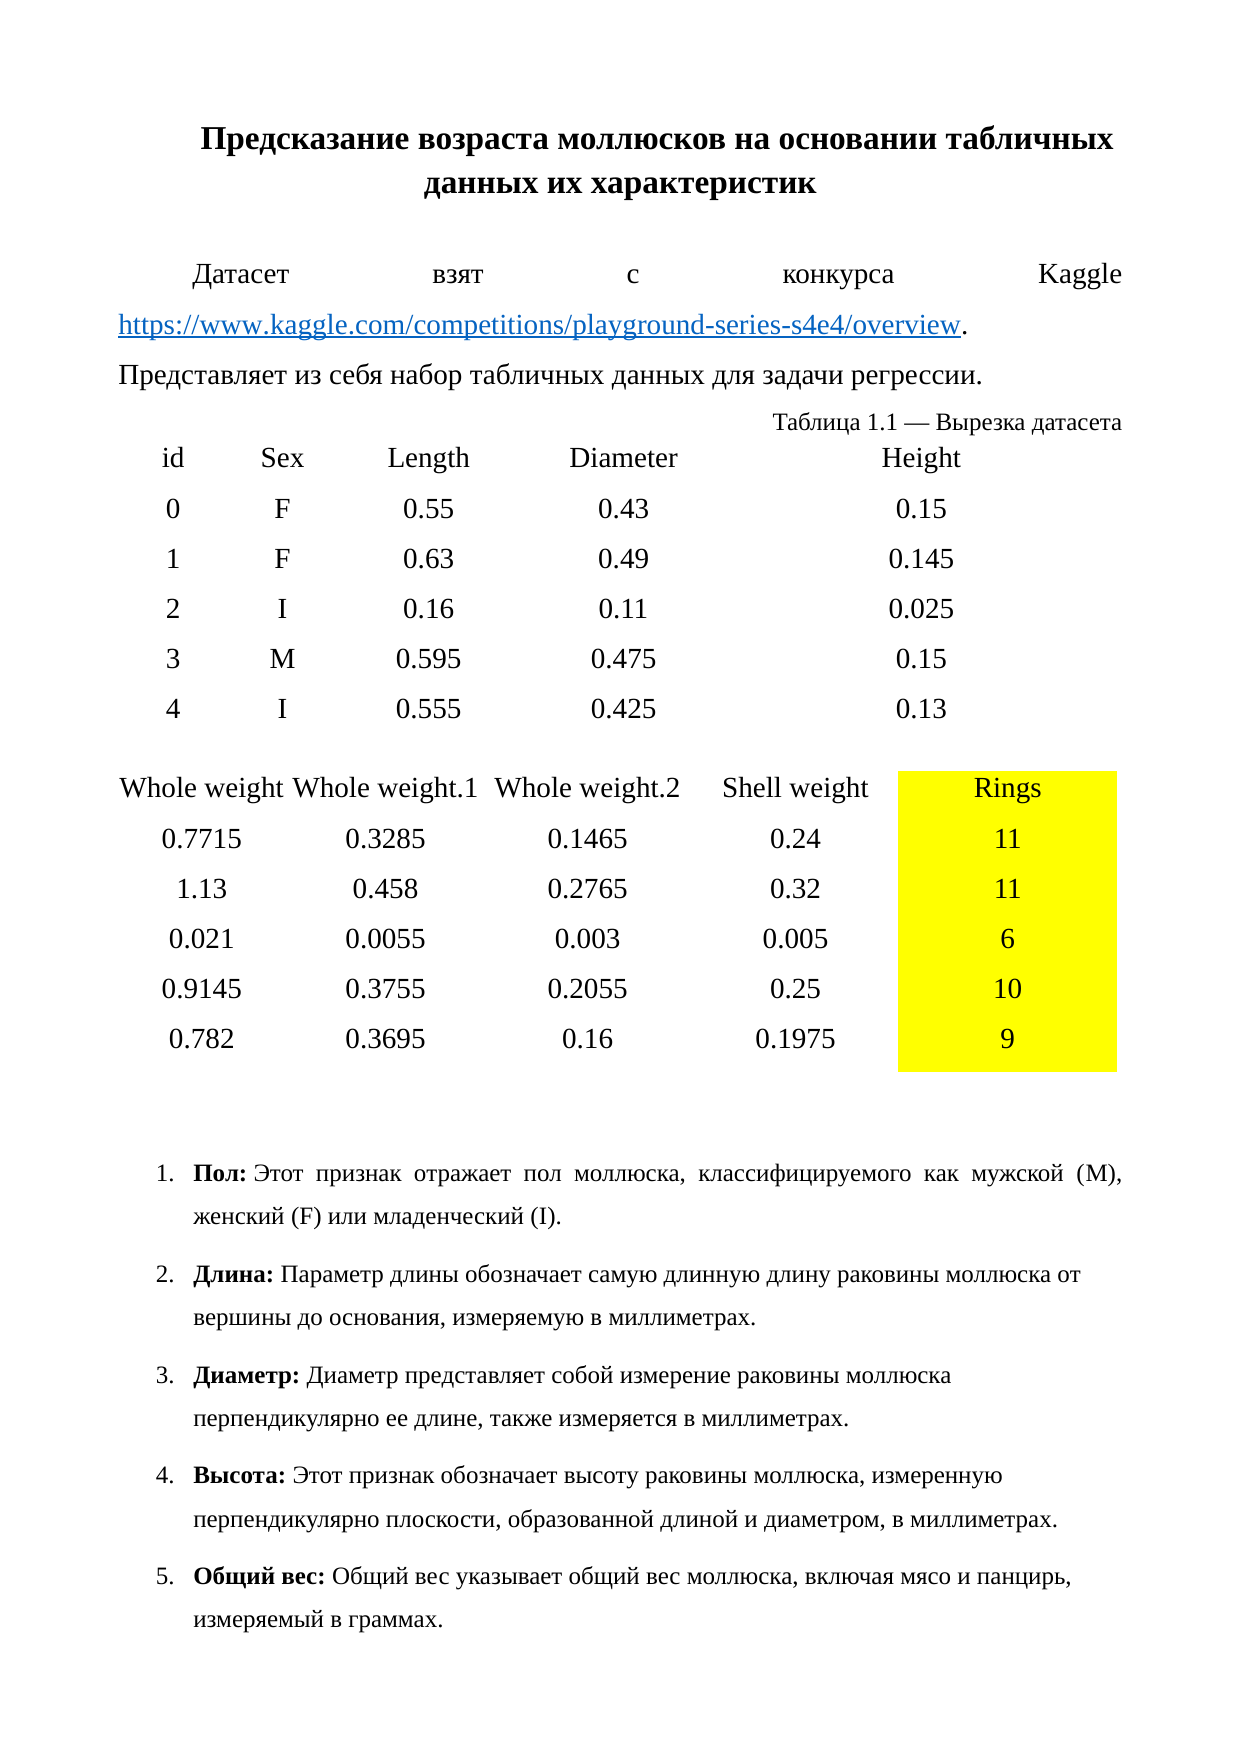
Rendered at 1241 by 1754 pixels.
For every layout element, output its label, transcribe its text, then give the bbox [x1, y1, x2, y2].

table_cell 9 [898, 1022, 1117, 1072]
list Общий вес: Общий вес указывает общий вес моллюска, включая мясо и панцирь, измеряемый в граммах. [156, 1561, 1122, 1633]
table_cell 0.021 [115, 921, 288, 971]
table_cell 0 [115, 491, 231, 541]
table_cell 0.25 [692, 971, 898, 1022]
table_cell 0.7715 [115, 821, 288, 871]
table_cell 0.15 [724, 491, 1119, 541]
table_cell 0.1975 [692, 1022, 898, 1072]
table_cell 0.55 [334, 491, 523, 541]
subtitle Датасет взят с конкурса Kaggle https://www.kaggle.com/competitions/playground-series-s4e4/overview. Представляет из себя набор табличных данных для задачи регрессии. [118, 257, 1122, 391]
table_cell 0.3285 [288, 821, 482, 871]
table_cell 0.555 [334, 692, 523, 742]
table_cell 1 [115, 541, 231, 591]
table_cell 10 [898, 971, 1117, 1022]
subtitle Таблица 1.1 — Вырезка датасета [118, 407, 1122, 436]
table_header Sex [231, 441, 334, 491]
table_cell F [231, 491, 334, 541]
table_header Whole weight.2 [483, 771, 692, 821]
table_cell 0.16 [483, 1022, 692, 1072]
table_cell 11 [898, 871, 1117, 921]
table_cell 0.13 [724, 692, 1119, 742]
table_cell 0.1465 [483, 821, 692, 871]
table_cell 0.475 [523, 641, 723, 692]
table_cell 6 [898, 921, 1117, 971]
table_header Whole weight [115, 771, 288, 821]
table_cell 0.005 [692, 921, 898, 971]
table_cell 0.3755 [288, 971, 482, 1022]
list Высота: Этот признак обозначает высоту раковины моллюска, измеренную перпендикулярно плоскости, образованной длиной и диаметром, в миллиметрах. [156, 1461, 1122, 1532]
list Диаметр: Диаметр представляет собой измерение раковины моллюска перпендикулярно ее длине, также измеряется в миллиметрах. [156, 1360, 1122, 1432]
table_cell 0.15 [724, 641, 1119, 692]
table_header Shell weight [692, 771, 898, 821]
list Длина: Параметр длины обозначает самую длинную длину раковины моллюска от вершины до основания, измеряемую в миллиметрах. [156, 1259, 1122, 1331]
table_cell 0.11 [523, 591, 723, 641]
table_cell 0.595 [334, 641, 523, 692]
table_cell 0.0055 [288, 921, 482, 971]
table_header Diameter [523, 441, 723, 491]
table_cell 0.025 [724, 591, 1119, 641]
table_cell F [231, 541, 334, 591]
table_cell 0.3695 [288, 1022, 482, 1072]
table_cell 0.24 [692, 821, 898, 871]
table_cell 0.782 [115, 1022, 288, 1072]
table_cell 0.49 [523, 541, 723, 591]
table_cell 11 [898, 821, 1117, 871]
table_cell 0.003 [483, 921, 692, 971]
table_cell 4 [115, 692, 231, 742]
table_cell 2 [115, 591, 231, 641]
table_cell 0.145 [724, 541, 1119, 591]
table_cell 0.425 [523, 692, 723, 742]
table_cell 0.43 [523, 491, 723, 541]
table_cell 0.63 [334, 541, 523, 591]
table_cell 0.32 [692, 871, 898, 921]
table_cell 3 [115, 641, 231, 692]
table_cell 0.16 [334, 591, 523, 641]
table_cell M [231, 641, 334, 692]
table_cell 0.9145 [115, 971, 288, 1022]
table_header Whole weight.1 [288, 771, 482, 821]
table_cell I [231, 692, 334, 742]
table_header id [115, 441, 231, 491]
table_header Height [724, 441, 1119, 491]
table_cell 1.13 [115, 871, 288, 921]
table_header Rings [898, 771, 1117, 821]
table_cell I [231, 591, 334, 641]
list Пол: Этот признак отражает пол моллюска, классифицируемого как мужской (M), женский (F) или младенческий (I). [156, 1158, 1122, 1230]
table_cell 0.2765 [483, 871, 692, 921]
table_cell 0.2055 [483, 971, 692, 1022]
subtitle Предсказание возраста моллюсков на основании табличных данных их характеристик [118, 118, 1122, 201]
table_cell 0.458 [288, 871, 482, 921]
table_header Length [334, 441, 523, 491]
